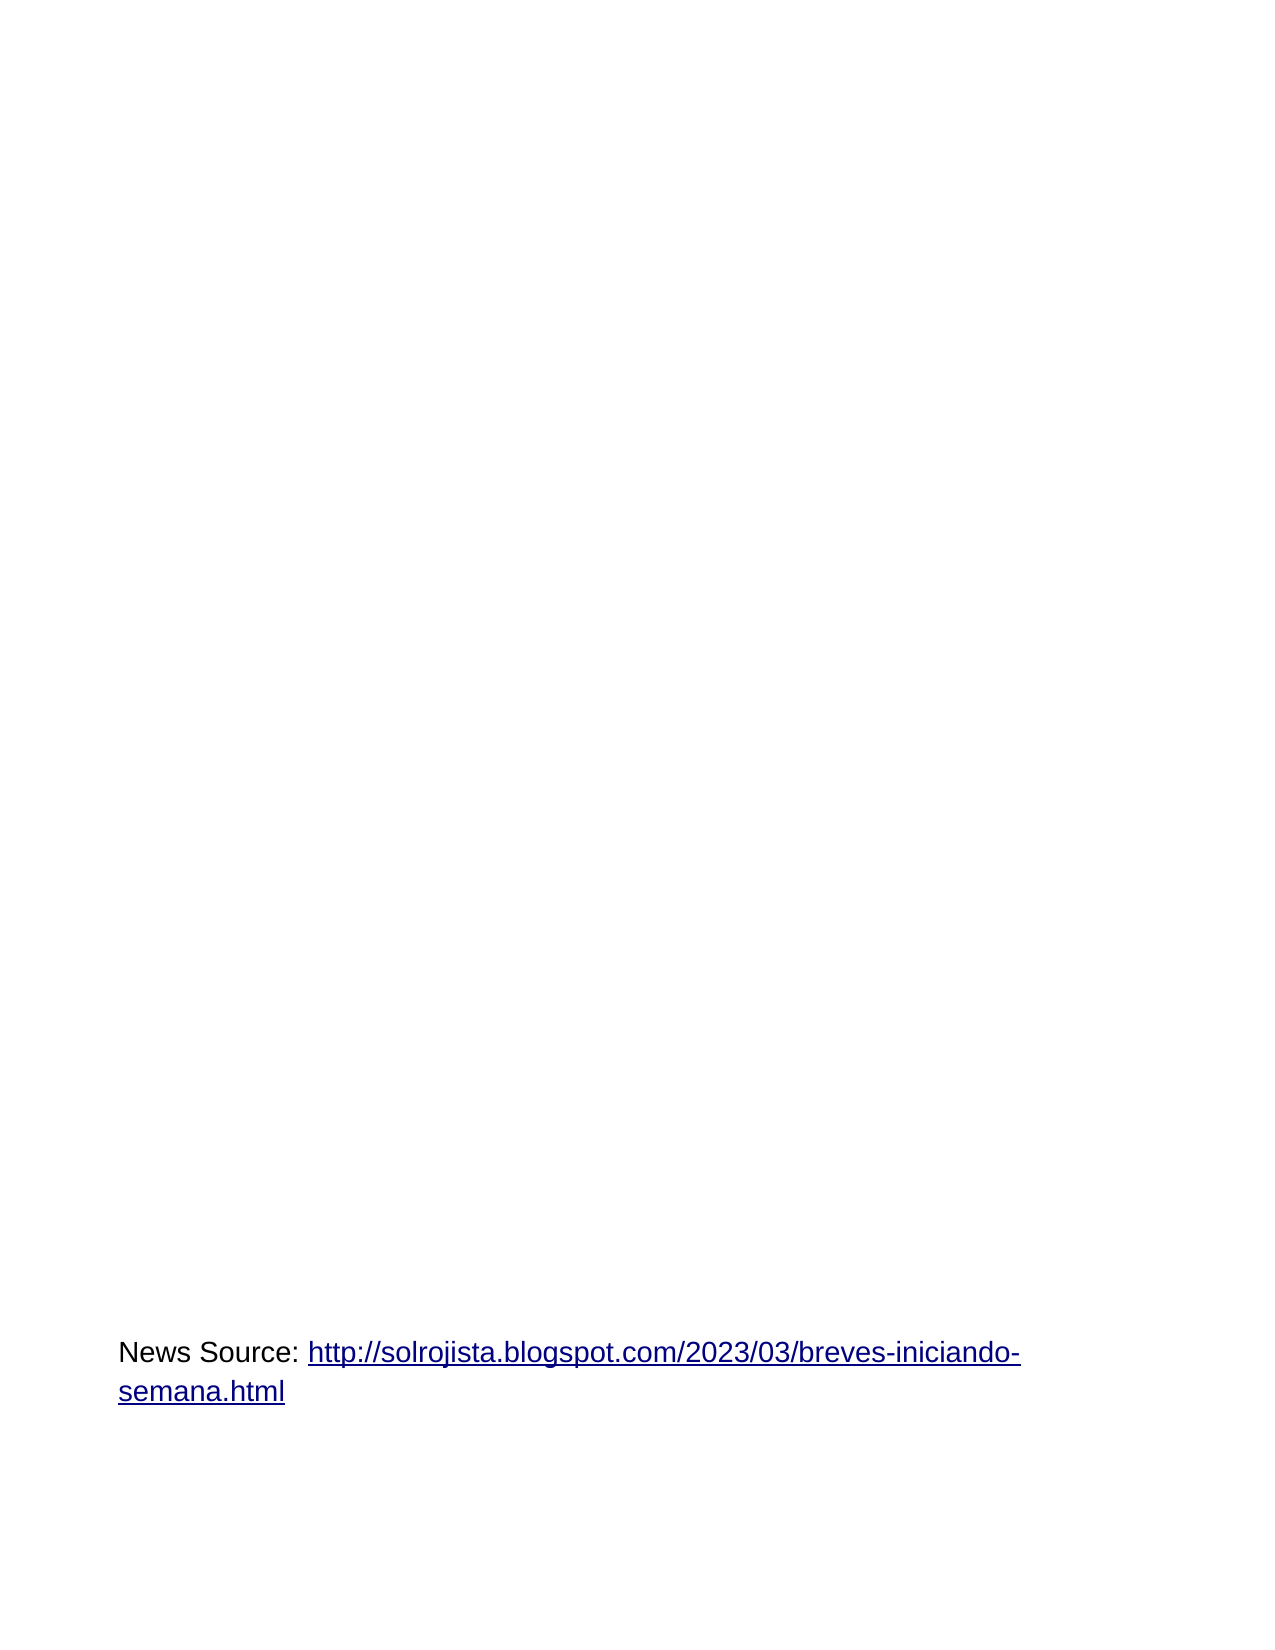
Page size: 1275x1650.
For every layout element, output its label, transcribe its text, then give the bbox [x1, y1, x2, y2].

text News Source: http://solrojista.blogspot.com/2023/03/breves-iniciando-semana.html [118, 1335, 1157, 1407]
